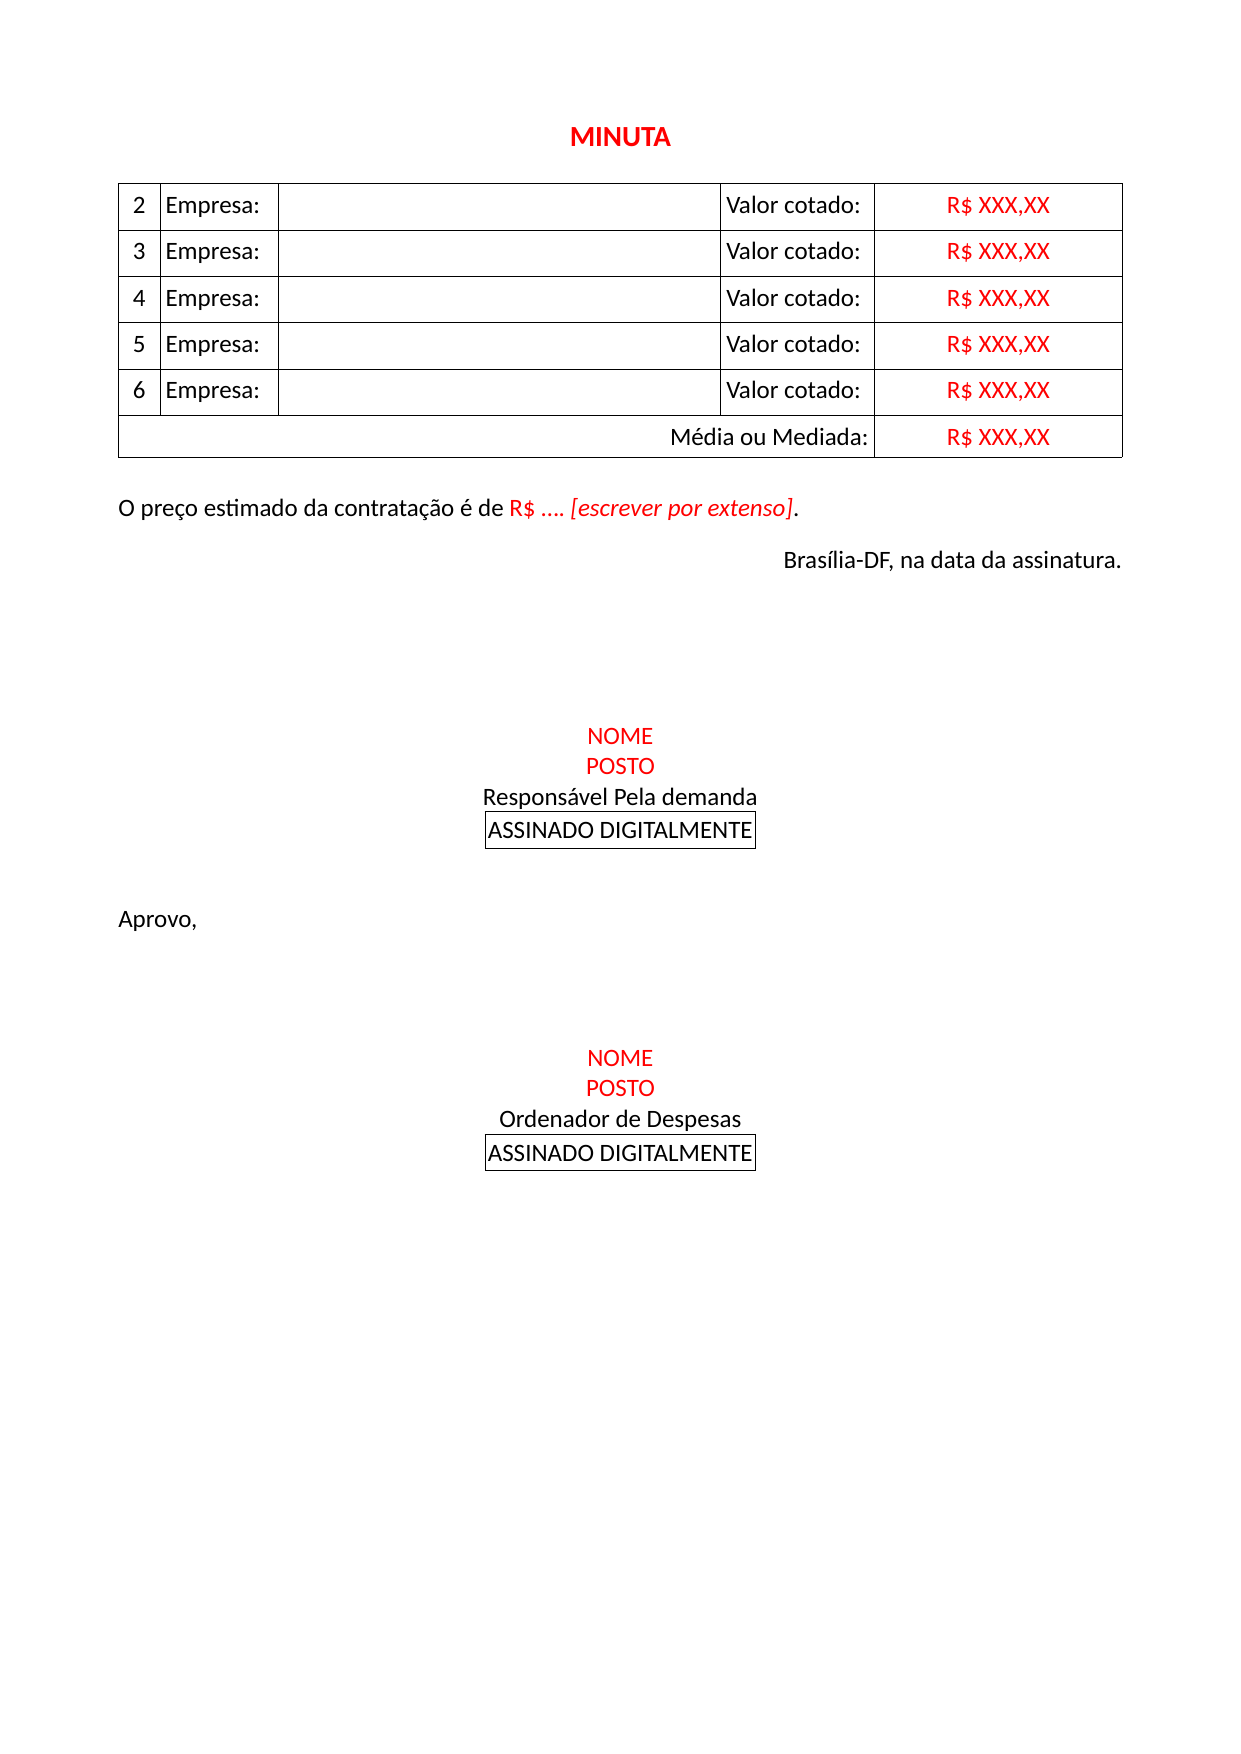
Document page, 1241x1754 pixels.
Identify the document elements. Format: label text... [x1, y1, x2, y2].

text ASSINADO DIGITALMENTE [486, 812, 755, 848]
table_cell Valor cotado: [721, 277, 874, 322]
subtitle O preço estimado da contratação é de R$ …. [escrever por extenso]. [118, 492, 1122, 523]
table_cell 5 [119, 323, 160, 369]
table_cell 4 [119, 277, 160, 322]
table_cell Valor cotado: [721, 231, 874, 276]
table_cell Valor cotado: [721, 184, 874, 229]
text NOME [118, 1042, 1122, 1073]
table_cell R$ XXX,XX [875, 416, 1122, 457]
table_cell Valor cotado: [721, 323, 874, 369]
text [756, 811, 1122, 848]
table_cell Empresa: [161, 231, 278, 276]
text POSTO [118, 1073, 1122, 1103]
table_cell R$ XXX,XX [875, 231, 1122, 276]
text Aprovo, [118, 903, 1122, 933]
text POSTO [118, 750, 1122, 781]
table_cell Empresa: [161, 277, 278, 322]
table_cell [279, 231, 720, 276]
text Ordenador de Despesas [118, 1103, 1122, 1134]
text Responsável Pela demanda [118, 781, 1122, 811]
table_cell R$ XXX,XX [875, 370, 1122, 415]
table_cell R$ XXX,XX [875, 323, 1122, 369]
table_cell Empresa: [161, 184, 278, 229]
table_cell [279, 277, 720, 322]
table_cell [279, 323, 720, 369]
text ASSINADO DIGITALMENTE [486, 1135, 755, 1170]
table_cell [279, 370, 720, 415]
text [118, 1134, 485, 1170]
text [118, 811, 485, 848]
table_cell R$ XXX,XX [875, 277, 1122, 322]
table_cell [279, 184, 720, 229]
table_cell 6 [119, 370, 160, 415]
table_cell 3 [119, 231, 160, 276]
text Brasília-DF, na data da assinatura. [295, 544, 1122, 574]
table_cell Empresa: [161, 370, 278, 415]
table_cell R$ XXX,XX [875, 184, 1122, 229]
table_cell Média ou Mediada: [119, 416, 874, 457]
table_cell Valor cotado: [721, 370, 874, 415]
text NOME [118, 720, 1122, 750]
table_cell 2 [119, 184, 160, 229]
text [756, 1134, 1122, 1170]
table_cell Empresa: [161, 323, 278, 369]
